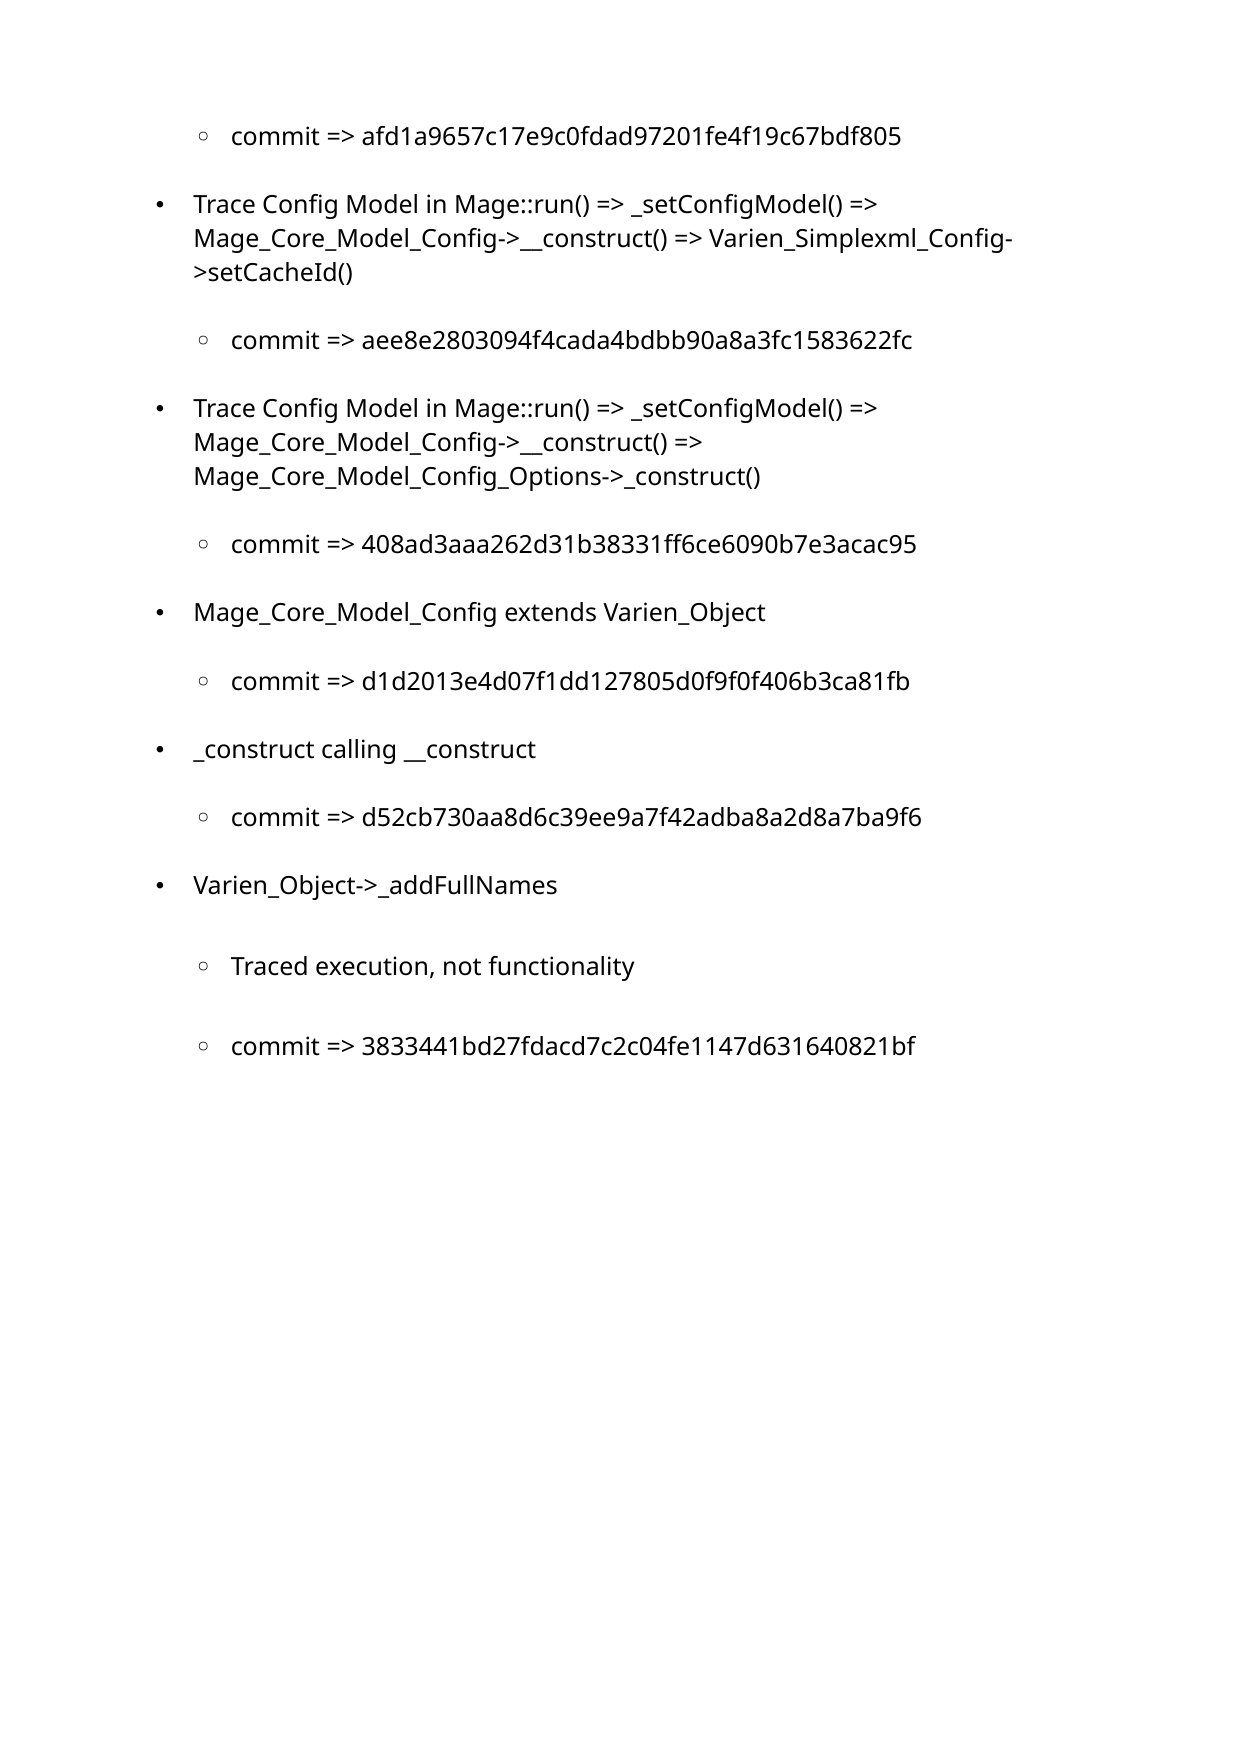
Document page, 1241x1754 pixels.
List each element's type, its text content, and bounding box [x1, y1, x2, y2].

list commit => 408ad3aaa262d31b38331ff6ce6090b7e3acac95 [193, 527, 1122, 595]
list commit => 3833441bd27fdacd7c2c04fe1147d631640821bf [193, 1029, 1122, 1063]
list commit => afd1a9657c17e9c0fdad97201fe4f19c67bdf805 [193, 118, 1122, 186]
list Trace Config Model in Mage::run() => _setConfigModel() => Mage_Core_Model_Config->__construct() => Mage_Core_Model_Config_Options->_construct() [156, 391, 1122, 527]
list Mage_Core_Model_Config extends Varien_Object [156, 595, 1122, 663]
list commit => aee8e2803094f4cada4bdbb90a8a3fc1583622fc [193, 322, 1122, 391]
list Varien_Object->_addFullNames [156, 867, 1122, 936]
list Trace Config Model in Mage::run() => _setConfigModel() => Mage_Core_Model_Config->__construct() => Varien_Simplexml_Config->setCacheId() [156, 186, 1122, 322]
list Traced execution, not functionality [193, 948, 1122, 1016]
list commit => d1d2013e4d07f1dd127805d0f9f0f406b3ca81fb [193, 663, 1122, 731]
list commit => d52cb730aa8d6c39ee9a7f42adba8a2d8a7ba9f6 [193, 799, 1122, 867]
list _construct calling __construct [156, 731, 1122, 799]
